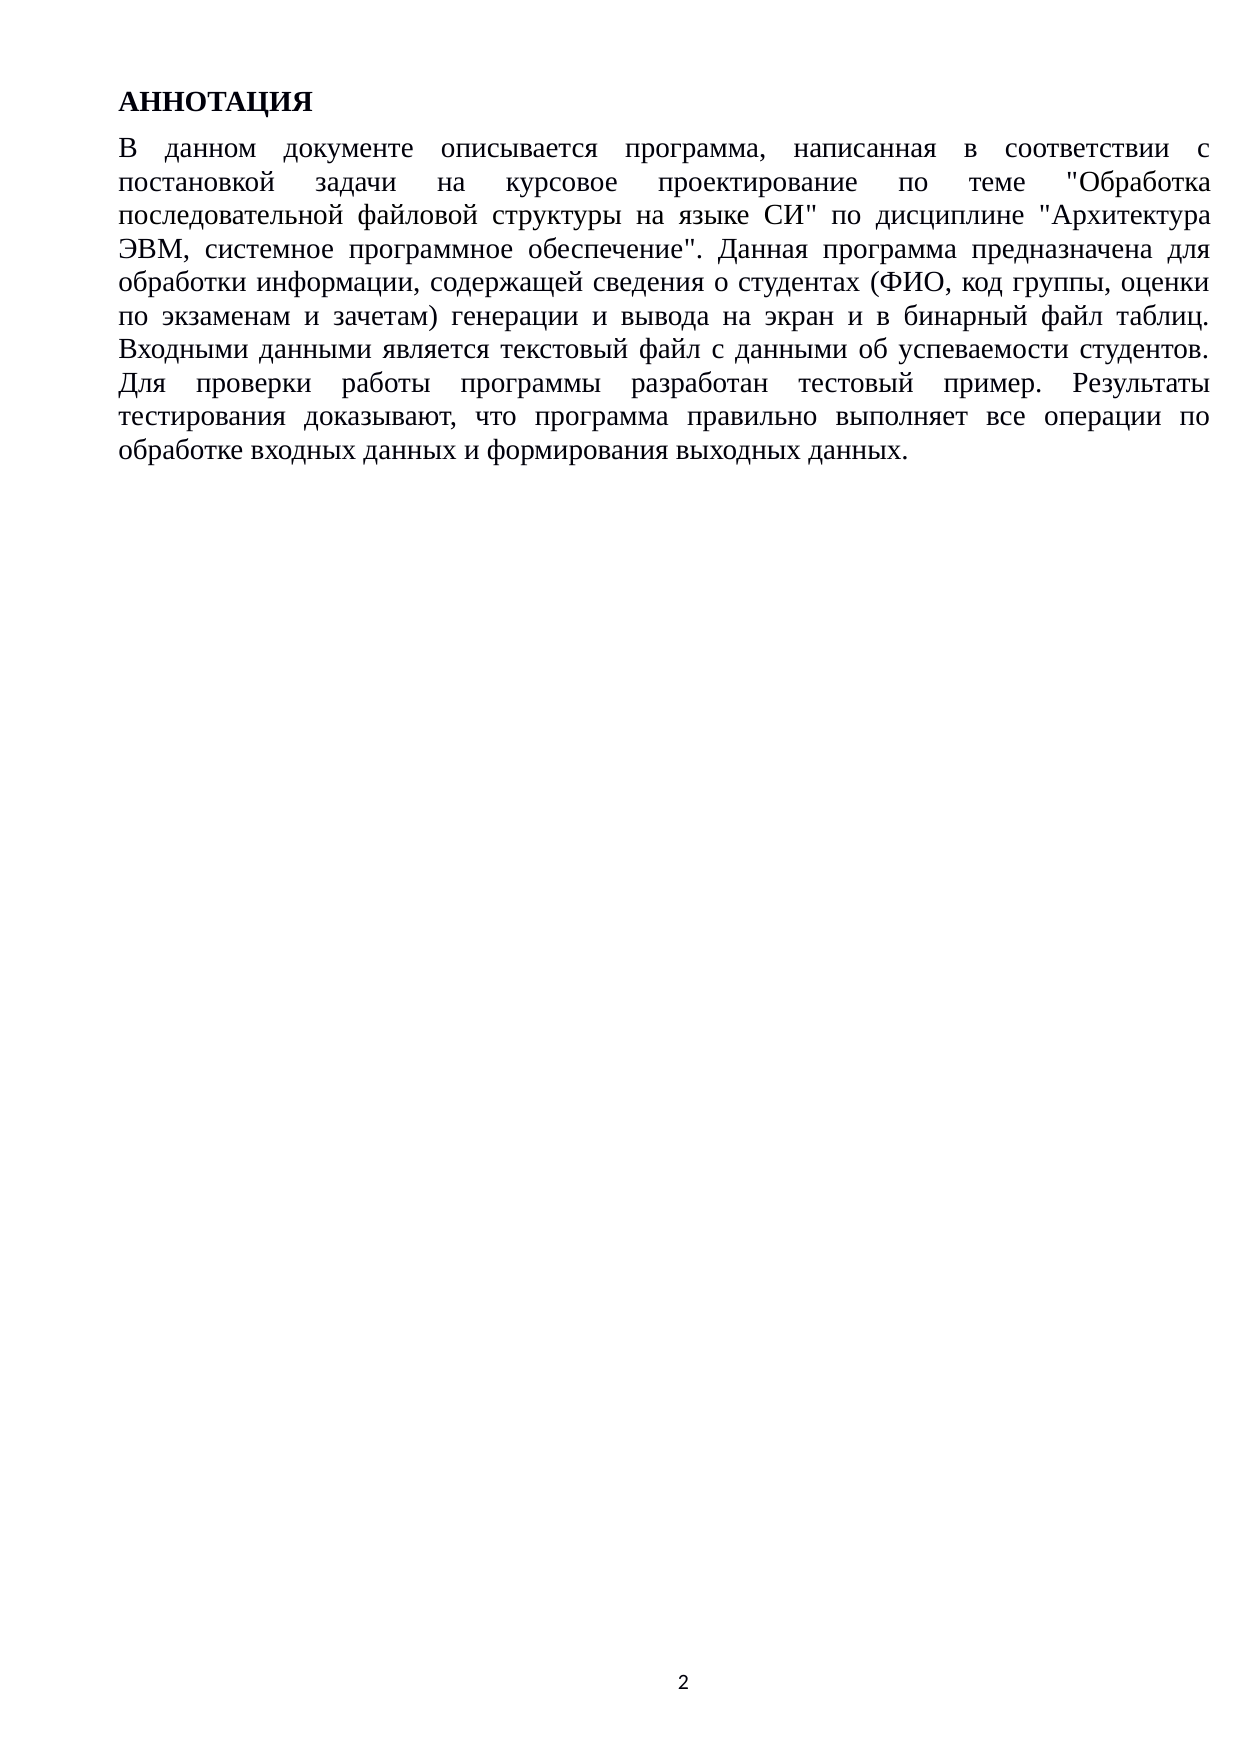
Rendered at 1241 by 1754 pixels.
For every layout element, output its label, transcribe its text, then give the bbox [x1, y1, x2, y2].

text В данном документе описывается программа, написанная в соответствии с постановкой задачи на курсовое проектирование по теме "Обработка последовательной файловой структуры на языке СИ" по дисциплине "Архитектура ЭВМ, системное программное обеспечение". Данная программа предназначена для обработки информации, содержащей сведения о студентах (ФИО, код группы, оценки по экзаменам и зачетам) генерации и вывода на экран и в бинарный файл таблиц. Входными данными является текстовый файл с данными об успеваемости студентов. Для проверки работы программы разработан тестовый пример. Результаты тестирования доказывают, что программа правильно выполняет все операции по обработке входных данных и формирования выходных данных. [118, 130, 1211, 466]
subtitle Аннотация [118, 84, 1211, 118]
